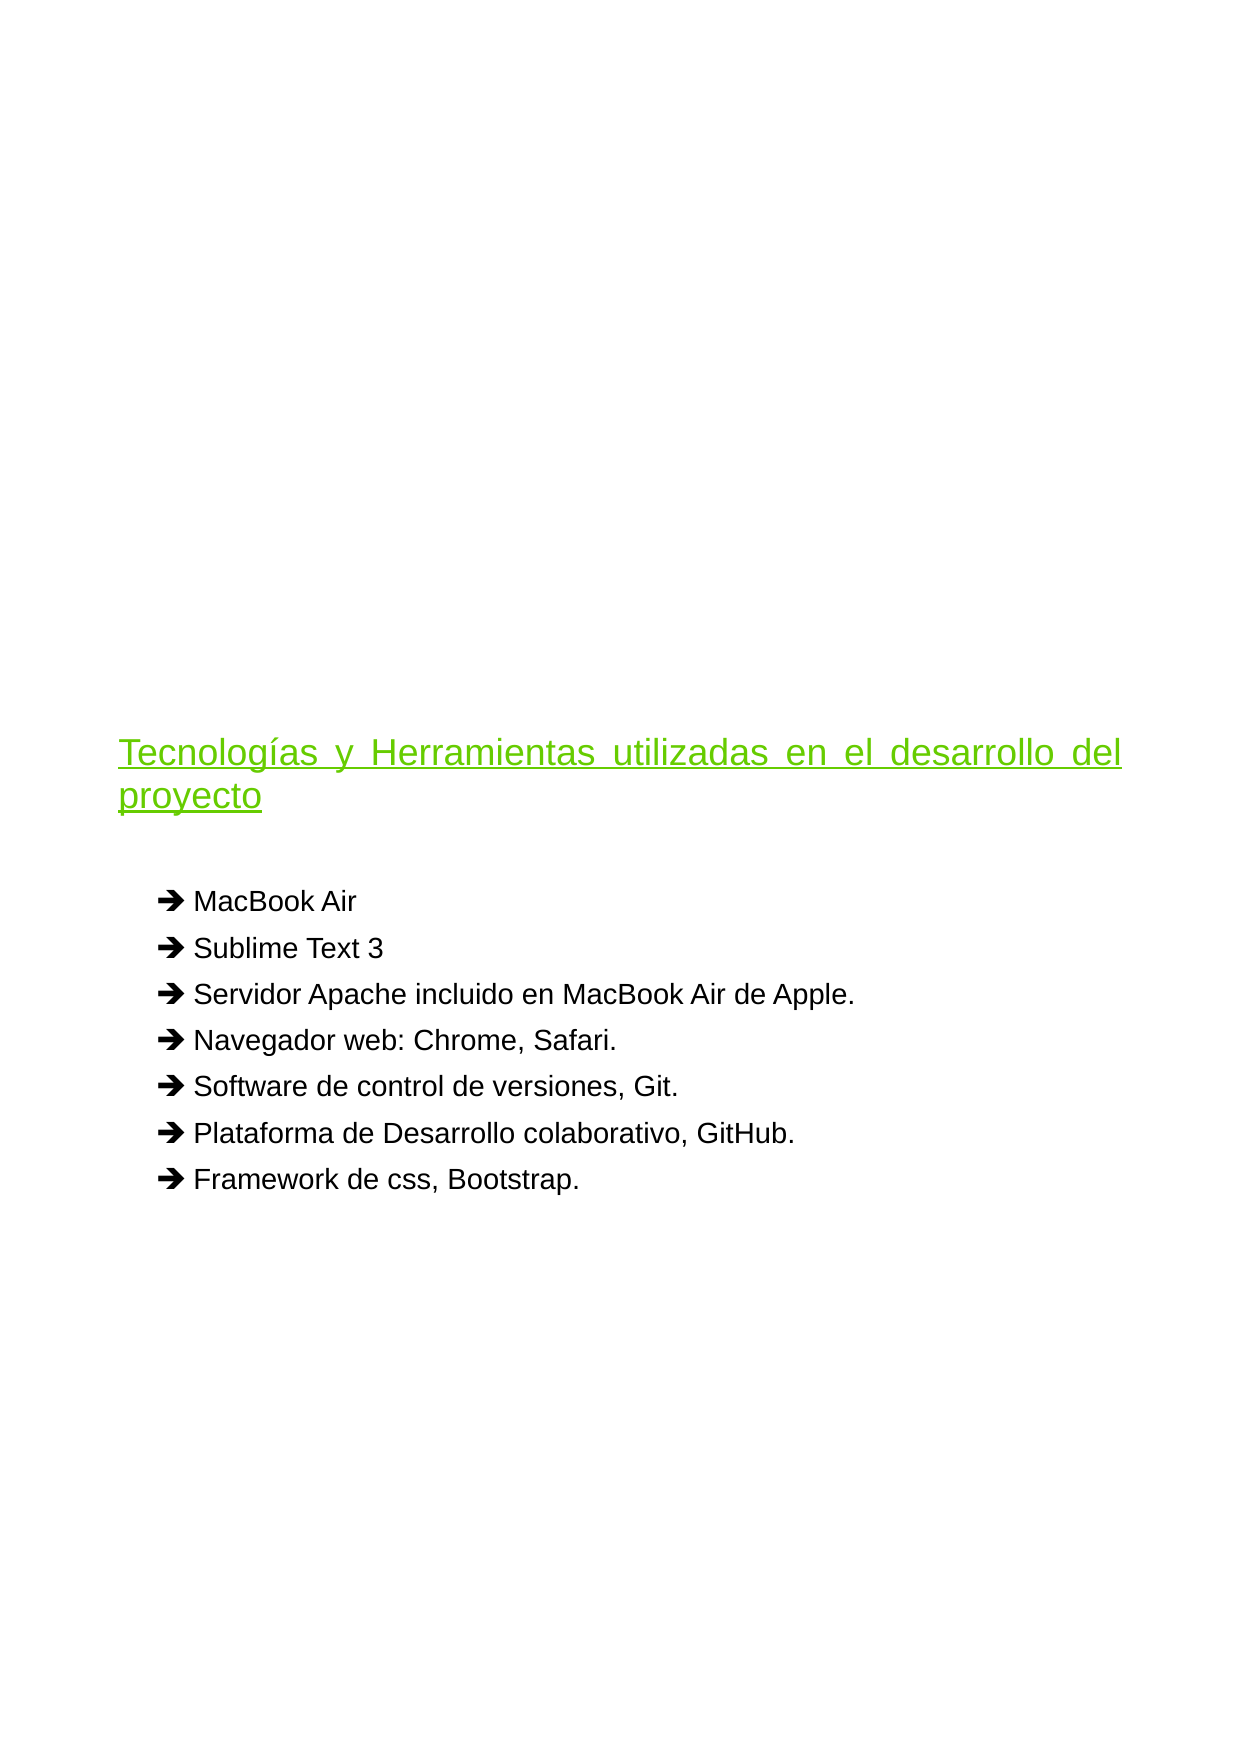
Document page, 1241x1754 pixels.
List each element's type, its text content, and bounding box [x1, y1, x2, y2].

list Framework de css, Bootstrap. [156, 1162, 1122, 1196]
list Software de control de versiones, Git. [156, 1069, 1122, 1103]
list Servidor Apache incluido en MacBook Air de Apple. [156, 977, 1122, 1011]
text Tecnologías y Herramientas utilizadas en el desarrollo del [118, 730, 1122, 767]
list MacBook Air [156, 884, 1122, 918]
list Navegador web: Chrome, Safari. [156, 1023, 1122, 1057]
text proyecto [118, 769, 1122, 816]
list Sublime Text 3 [156, 931, 1122, 964]
list Plataforma de Desarrollo colaborativo, GitHub. [156, 1116, 1122, 1149]
